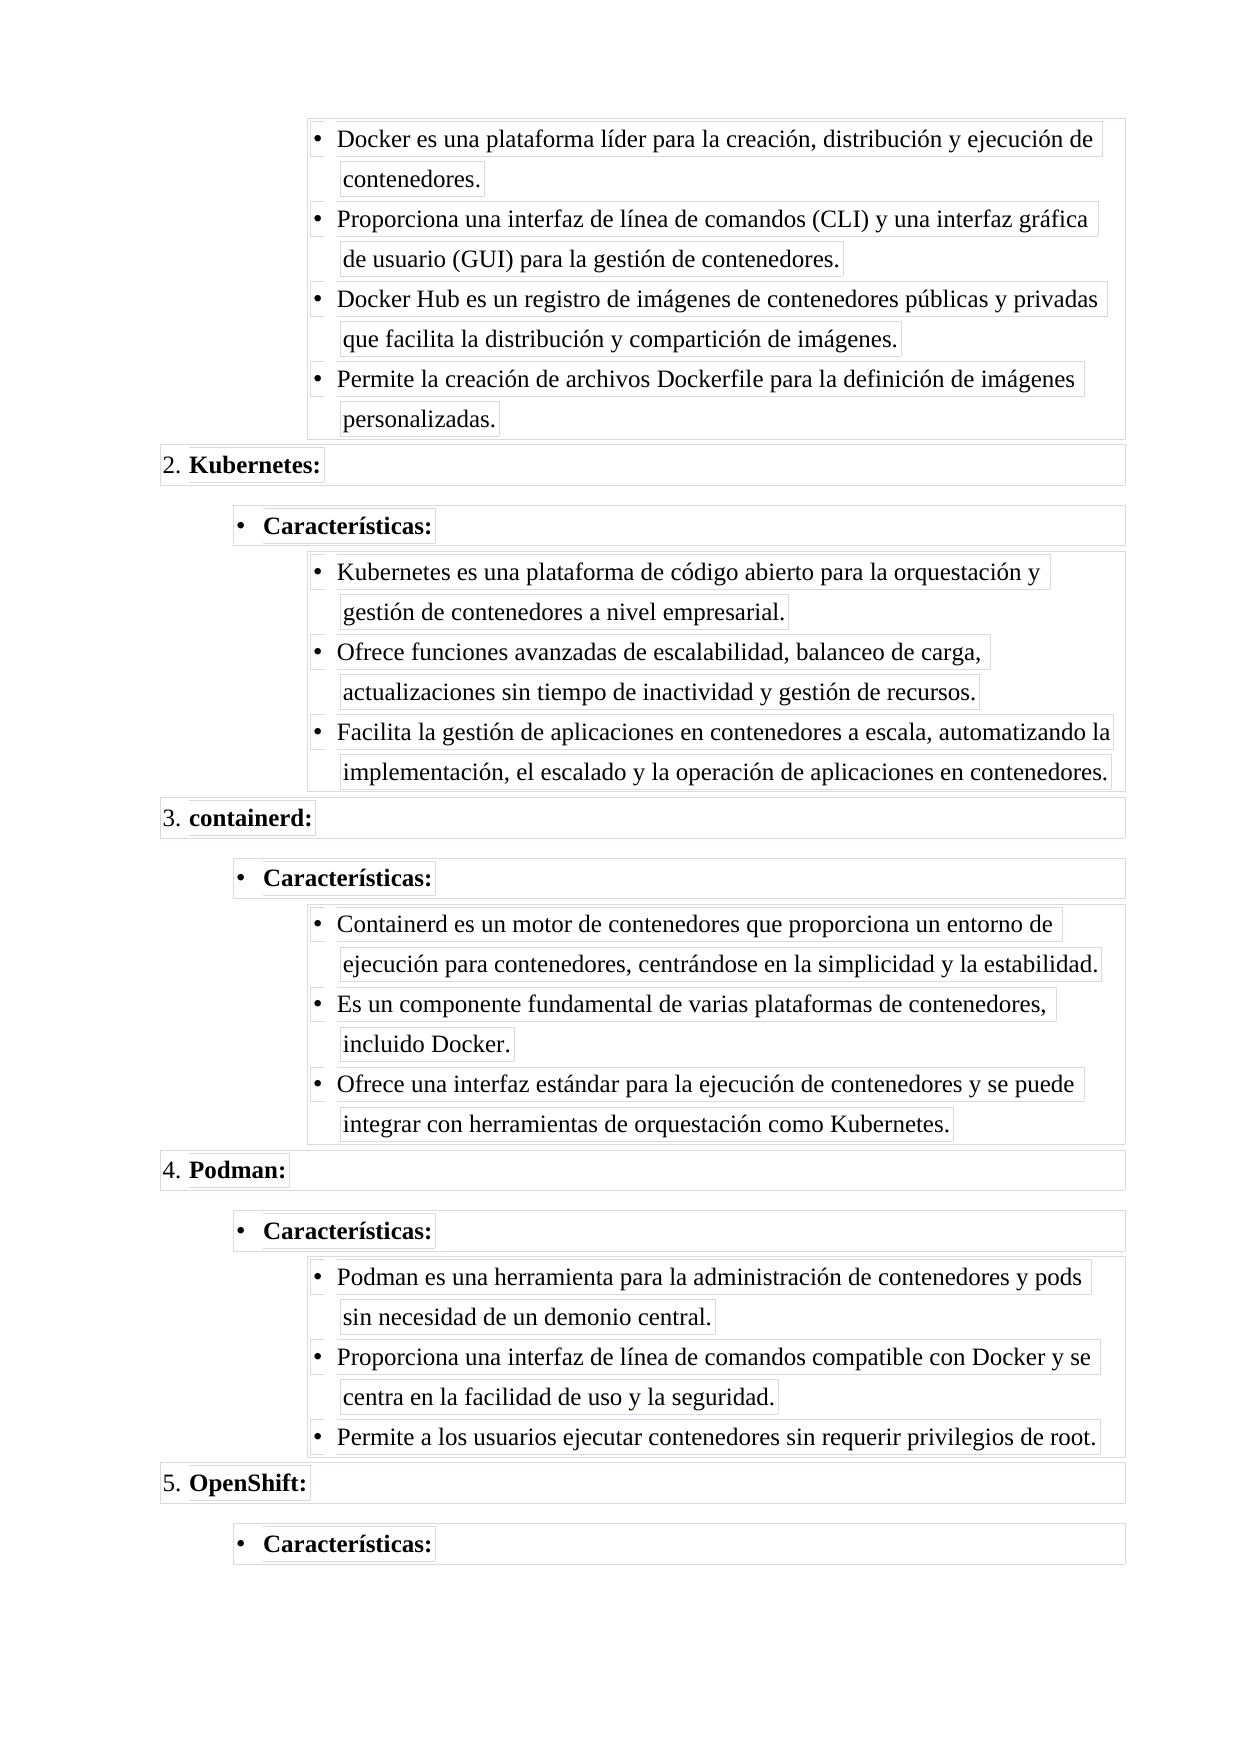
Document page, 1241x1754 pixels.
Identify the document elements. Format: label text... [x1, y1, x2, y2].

list Proporciona una interfaz de línea de comandos (CLI) y una interfaz gráfica de usuario (GUI) para la gestión de contenedores. [308, 198, 1125, 276]
list Kubernetes: [161, 445, 1125, 485]
list Proporciona una interfaz de línea de comandos compatible con Docker y se centra en la facilidad de uso y la seguridad. [308, 1336, 1125, 1414]
list Kubernetes es una plataforma de código abierto para la orquestación y gestión de contenedores a nivel empresarial. [308, 552, 1125, 629]
list Es un componente fundamental de varias plataformas de contenedores, incluido Docker. [308, 983, 1125, 1061]
list Podman es una herramienta para la administración de contenedores y pods sin necesidad de un demonio central. [308, 1257, 1125, 1334]
list Características: [234, 506, 1125, 545]
list Ofrece una interfaz estándar para la ejecución de contenedores y se puede integrar con herramientas de orquestación como Kubernetes. [308, 1063, 1125, 1144]
list Características: [234, 859, 1125, 898]
list Containerd es un motor de contenedores que proporciona un entorno de ejecución para contenedores, centrándose en la simplicidad y la estabilidad. [308, 905, 1125, 981]
list Ofrece funciones avanzadas de escalabilidad, balanceo de carga, actualizaciones sin tiempo de inactividad y gestión de recursos. [308, 631, 1125, 709]
list OpenShift: [161, 1463, 1125, 1503]
list Características: [234, 1524, 1125, 1564]
list containerd: [161, 798, 1125, 838]
list Docker es una plataforma líder para la creación, distribución y ejecución de contenedores. [308, 119, 1125, 196]
list Características: [234, 1211, 1125, 1251]
list Facilita la gestión de aplicaciones en contenedores a escala, automatizando la implementación, el escalado y la operación de aplicaciones en contenedores. [308, 711, 1125, 791]
list Docker Hub es un registro de imágenes de contenedores públicas y privadas que facilita la distribución y compartición de imágenes. [308, 278, 1125, 356]
list Permite a los usuarios ejecutar contenedores sin requerir privilegios de root. [308, 1416, 1125, 1457]
list Permite la creación de archivos Dockerfile para la definición de imágenes personalizadas. [308, 358, 1125, 439]
list Podman: [161, 1151, 1125, 1190]
